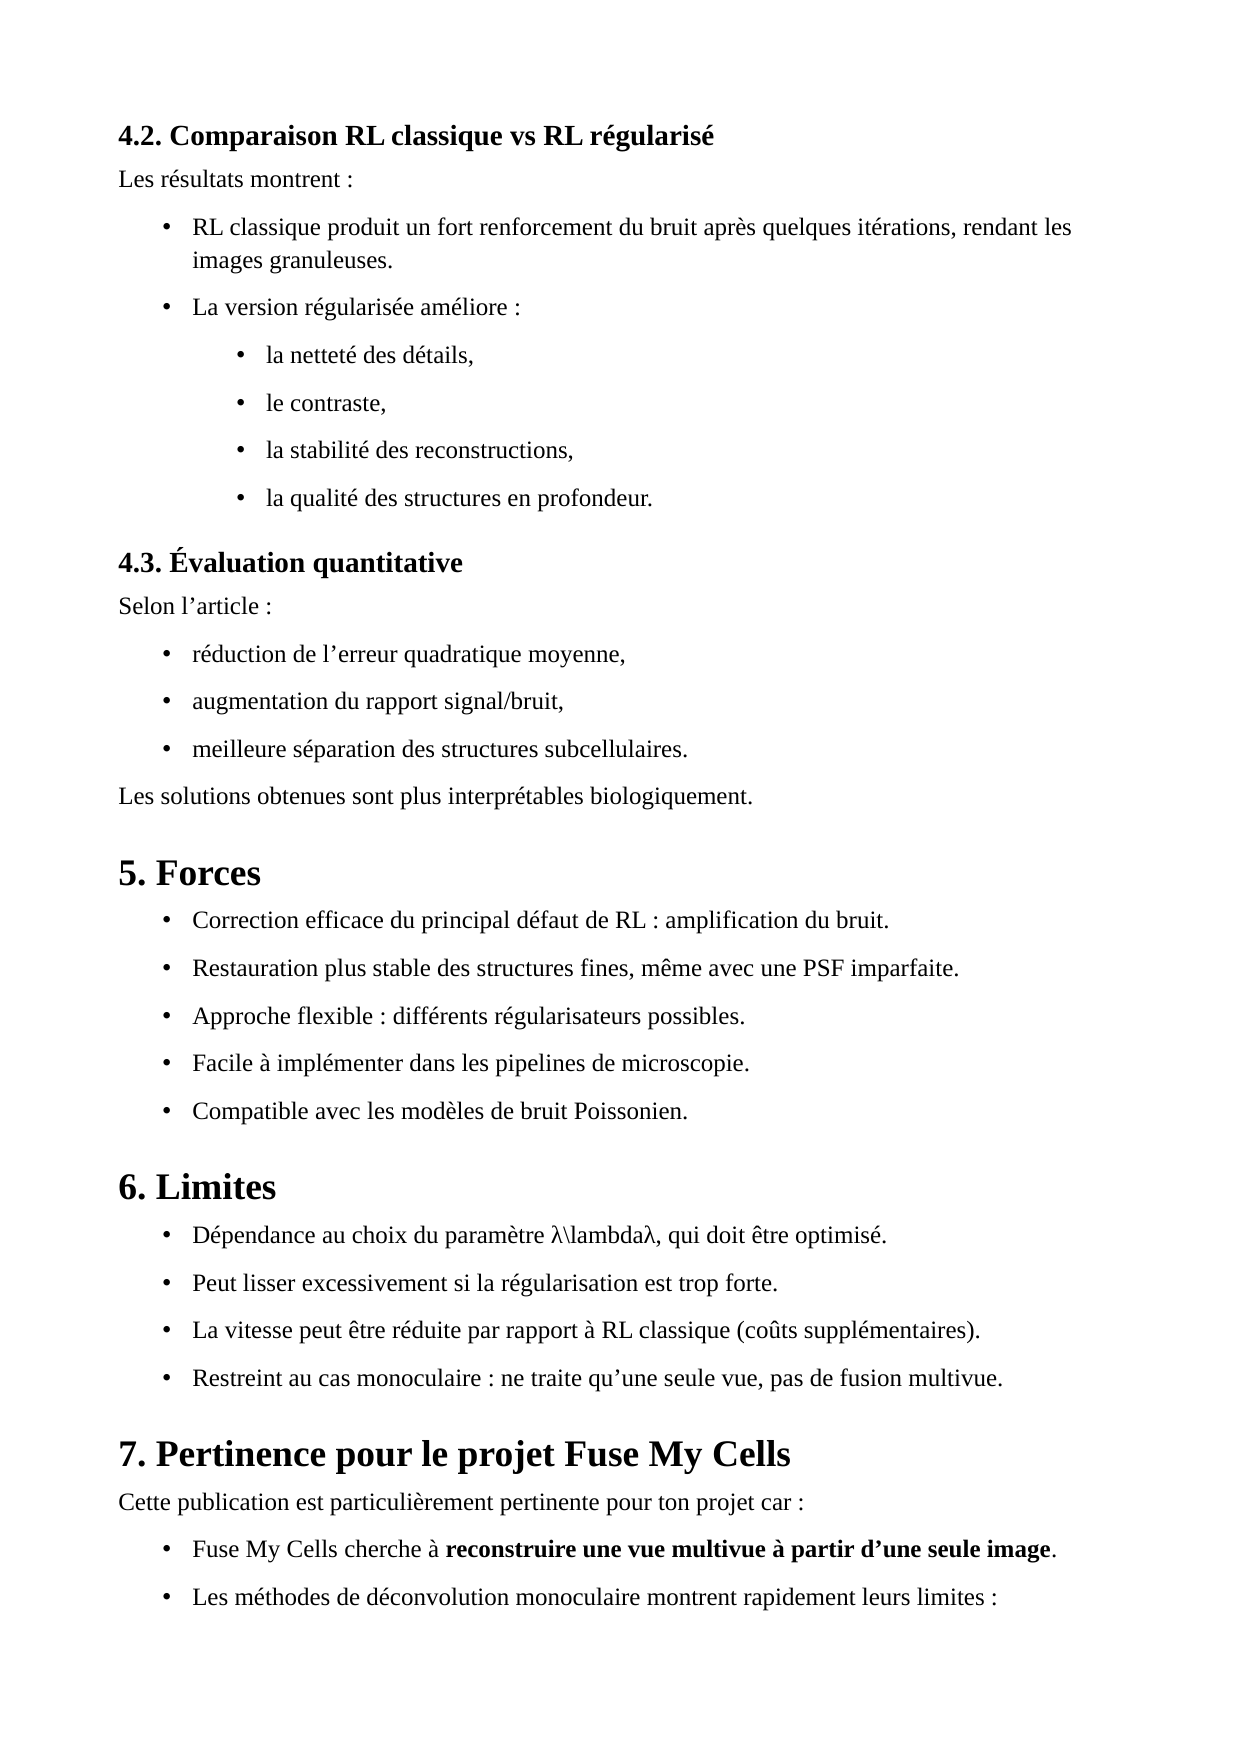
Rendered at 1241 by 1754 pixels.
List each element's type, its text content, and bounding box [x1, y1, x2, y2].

list réduction de l’erreur quadratique moyenne, [162, 639, 1122, 667]
list La vitesse peut être réduite par rapport à RL classique (coûts supplémentaires). [162, 1315, 1122, 1344]
list Restreint au cas monoculaire : ne traite qu’une seule vue, pas de fusion multivue. [162, 1363, 1122, 1392]
list la netteté des détails, [236, 340, 1122, 369]
subtitle 6. Limites [118, 1164, 1122, 1207]
list Restauration plus stable des structures fines, même avec une PSF imparfaite. [162, 953, 1122, 982]
list le contraste, [236, 388, 1122, 416]
list RL classique produit un fort renforcement du bruit après quelques itérations, rendant les images granuleuses. [162, 212, 1122, 273]
list augmentation du rapport signal/bruit, [162, 686, 1122, 715]
list Peut lisser excessivement si la régularisation est trop forte. [162, 1268, 1122, 1296]
list la stabilité des reconstructions, [236, 435, 1122, 464]
subtitle 4.3. Évaluation quantitative [118, 545, 1122, 578]
list la qualité des structures en profondeur. [236, 483, 1122, 512]
list Compatible avec les modèles de bruit Poissonien. [162, 1096, 1122, 1125]
text Selon l’article : [118, 591, 1122, 620]
list La version régularisée améliore : [162, 292, 1122, 321]
list Dépendance au choix du paramètre λ\lambdaλ, qui doit être optimisé. [162, 1220, 1122, 1249]
subtitle 4.2. Comparaison RL classique vs RL régularisé [118, 118, 1122, 152]
subtitle 5. Forces [118, 850, 1122, 893]
list Les méthodes de déconvolution monoculaire montrent rapidement leurs limites : [162, 1582, 1122, 1611]
text Les résultats montrent : [118, 164, 1122, 193]
list meilleure séparation des structures subcellulaires. [162, 734, 1122, 763]
list Approche flexible : différents régularisateurs possibles. [162, 1001, 1122, 1029]
list Facile à implémenter dans les pipelines de microscopie. [162, 1048, 1122, 1077]
text Les solutions obtenues sont plus interprétables biologiquement. [118, 781, 1122, 810]
subtitle 7. Pertinence pour le projet Fuse My Cells [118, 1431, 1122, 1474]
text Cette publication est particulièrement pertinente pour ton projet car : [118, 1487, 1122, 1516]
list Fuse My Cells cherche à reconstruire une vue multivue à partir d’une seule image. [162, 1534, 1122, 1563]
list Correction efficace du principal défaut de RL : amplification du bruit. [162, 906, 1122, 934]
